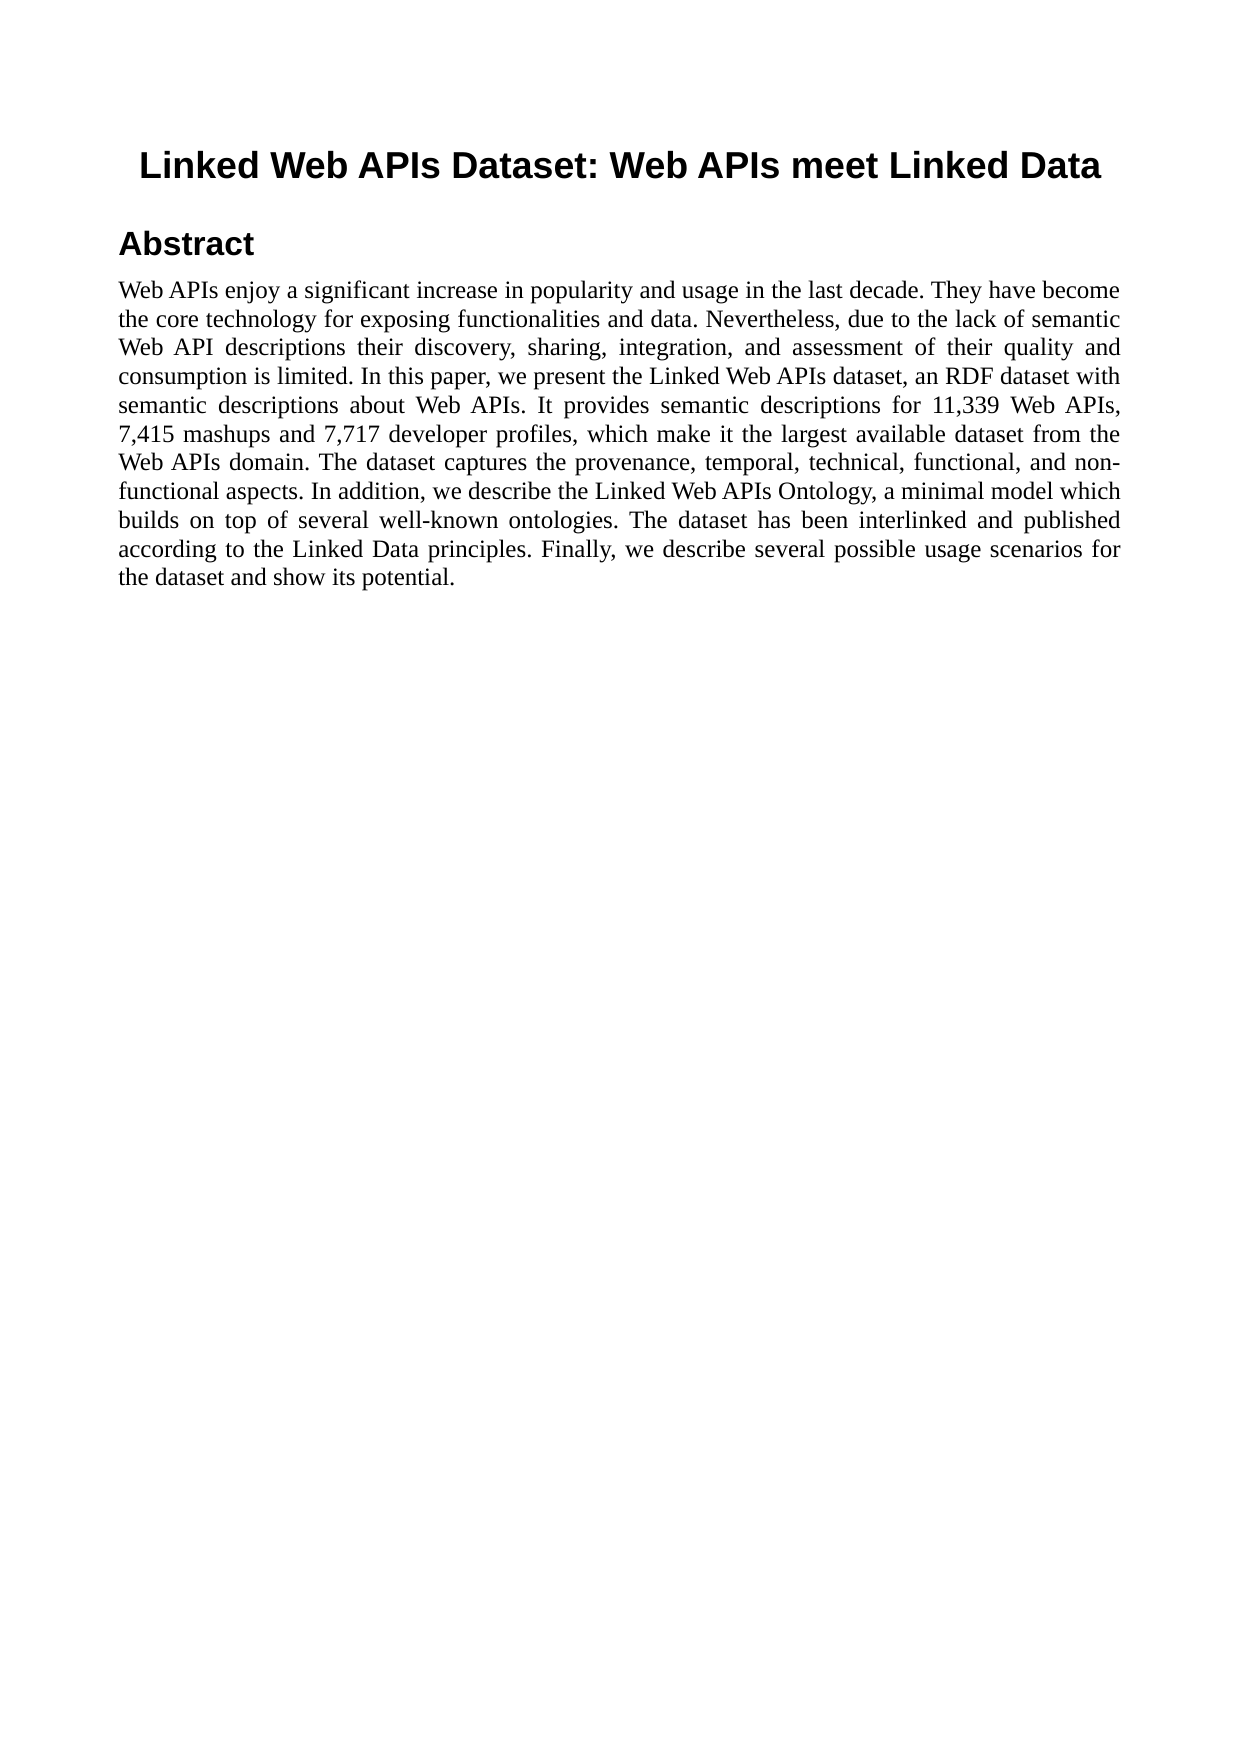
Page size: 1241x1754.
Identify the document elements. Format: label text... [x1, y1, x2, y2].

title Linked Web APIs Dataset: Web APIs meet Linked Data [118, 143, 1122, 186]
text Web APIs enjoy a significant increase in popularity and usage in the last decade. They have become the core technology for exposing functionalities and data. Nevertheless, due to the lack of semantic Web API descriptions their discovery, sharing, integration, and assessment of their quality and consumption is limited. In this paper, we present the Linked Web APIs dataset, an RDF dataset with semantic descriptions about Web APIs. It provides semantic descriptions for 11,339 Web APIs, 7,415 mashups and 7,717 developer profiles, which make it the largest available dataset from the Web APIs domain. The dataset captures the provenance, temporal, technical, functional, and non-functional aspects. In addition, we describe the Linked Web APIs Ontology, a minimal model which builds on top of several well-known ontologies. The dataset has been interlinked and published according to the Linked Data principles. Finally, we describe several possible usage scenarios for the dataset and show its potential. [118, 275, 1122, 591]
subtitle Abstract [118, 224, 1122, 262]
